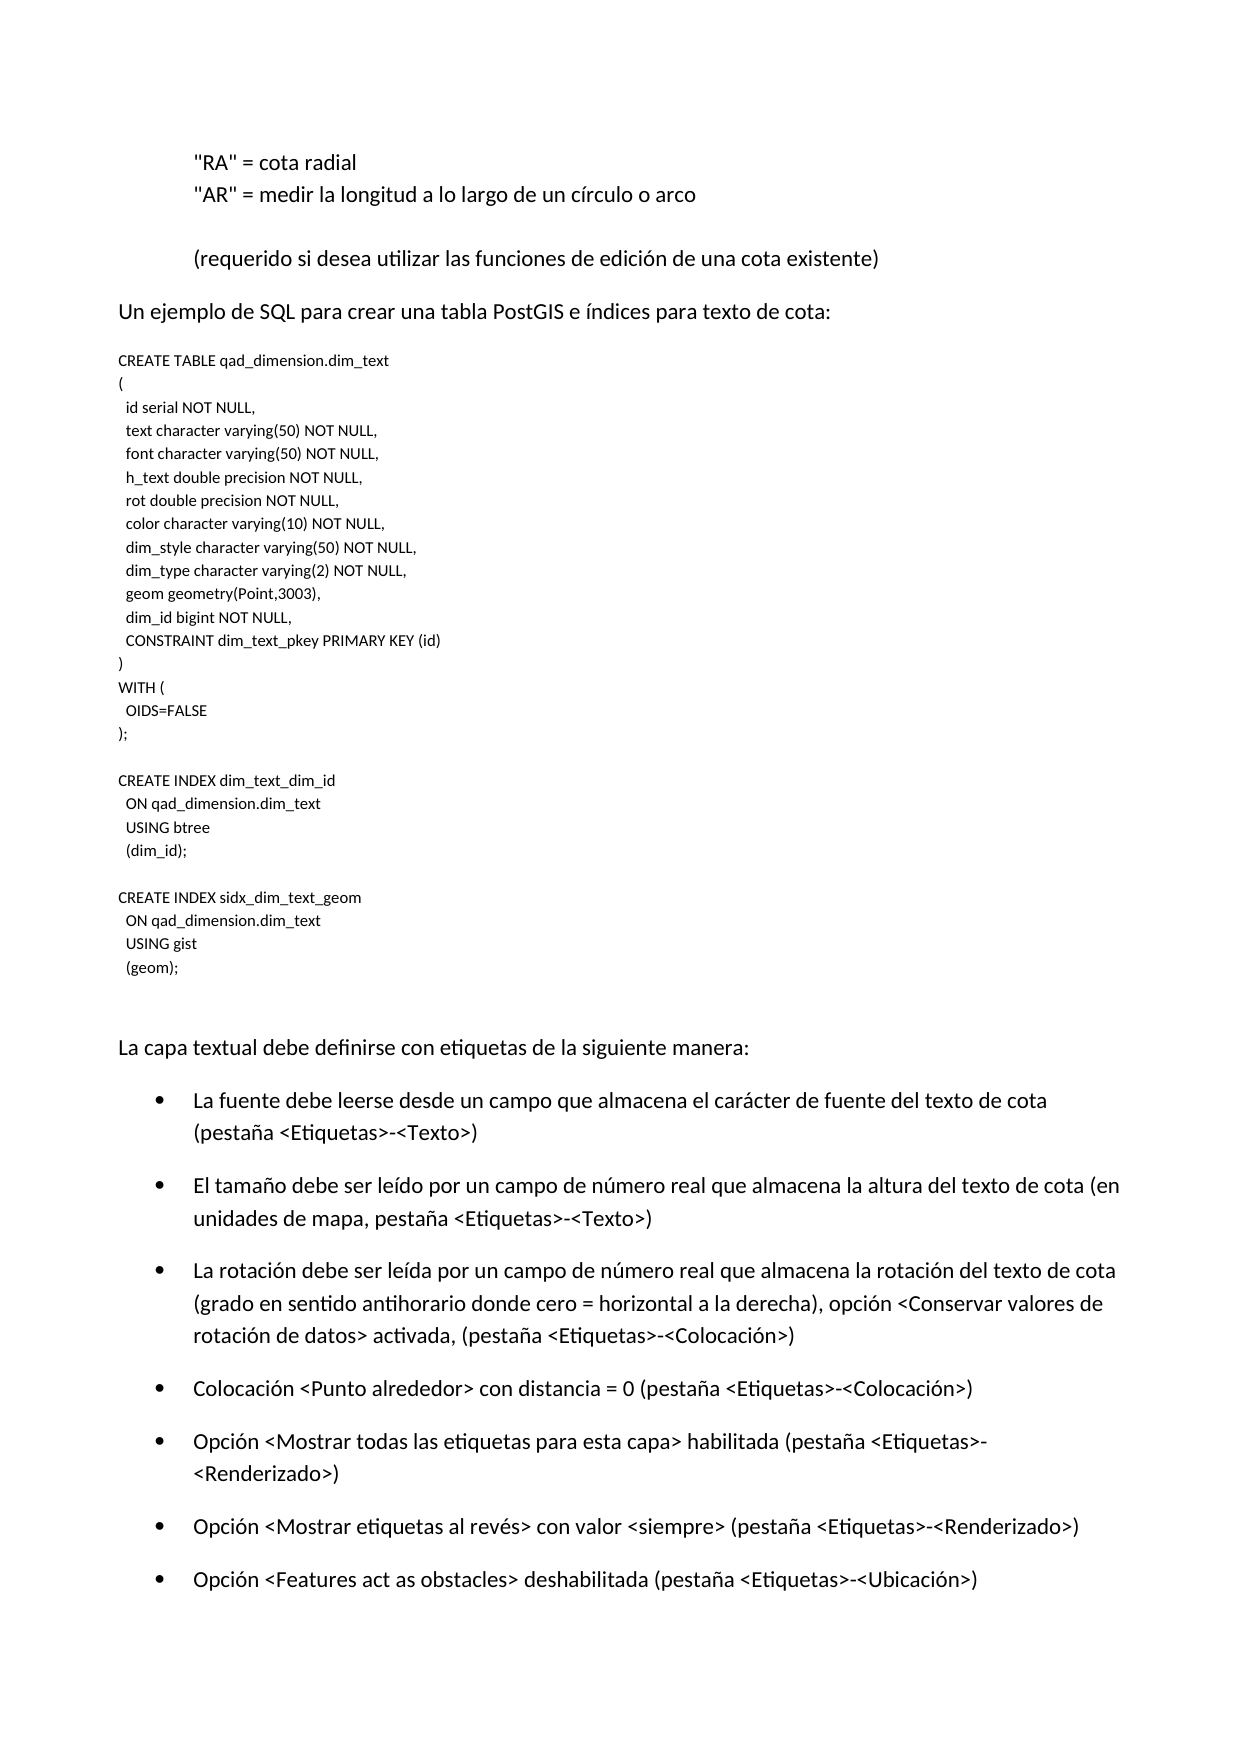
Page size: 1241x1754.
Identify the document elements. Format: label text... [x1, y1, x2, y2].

text dim_id bigint NOT NULL, [118, 607, 1122, 627]
list Opción <Mostrar todas las etiquetas para esta capa> habilitada (pestaña <Etiquetas>-<Renderizado>) [156, 1427, 1122, 1487]
list La fuente debe leerse desde un campo que almacena el carácter de fuente del texto de cota (pestaña <Etiquetas>-<Texto>) [156, 1086, 1122, 1146]
text ) [118, 653, 1122, 674]
text font character varying(50) NOT NULL, [118, 443, 1122, 464]
text USING btree [118, 817, 1122, 837]
text WITH ( [118, 677, 1122, 697]
text id serial NOT NULL, [118, 397, 1122, 417]
text ON qad_dimension.dim_text [118, 793, 1122, 814]
text geom geometry(Point,3003), [118, 583, 1122, 604]
text Un ejemplo de SQL para crear una tabla PostGIS e índices para texto de cota: [118, 297, 1122, 325]
list La rotación debe ser leída por un campo de número real que almacena la rotación del texto de cota (grado en sentido antihorario donde cero = horizontal a la derecha), opción <Conservar valores de rotación de datos> activada, (pestaña <Etiquetas>-<Colocación>) [156, 1257, 1122, 1349]
text (dim_id); [118, 840, 1122, 861]
text dim_type character varying(2) NOT NULL, [118, 560, 1122, 581]
list El tamaño debe ser leído por un campo de número real que almacena la altura del texto de cota (en unidades de mapa, pestaña <Etiquetas>-<Texto>) [156, 1171, 1122, 1232]
text CREATE INDEX sidx_dim_text_geom [118, 887, 1122, 907]
text dim_style character varying(50) NOT NULL, [118, 537, 1122, 557]
text CONSTRAINT dim_text_pkey PRIMARY KEY (id) [118, 630, 1122, 651]
text USING gist [118, 933, 1122, 954]
list Opción <Mostrar etiquetas al revés> con valor <siempre> (pestaña <Etiquetas>-<Renderizado>) [156, 1512, 1122, 1540]
text ( [118, 373, 1122, 394]
text ON qad_dimension.dim_text [118, 910, 1122, 931]
text La capa textual debe definirse con etiquetas de la siguiente manera: [118, 1033, 1122, 1061]
text text character varying(50) NOT NULL, [118, 420, 1122, 441]
text color character varying(10) NOT NULL, [118, 513, 1122, 534]
text h_text double precision NOT NULL, [118, 467, 1122, 487]
list Colocación <Punto alrededor> con distancia = 0 (pestaña <Etiquetas>-<Colocación>) [156, 1374, 1122, 1402]
text CREATE TABLE qad_dimension.dim_text [118, 350, 1122, 371]
text ); [118, 723, 1122, 744]
text OIDS=FALSE [118, 700, 1122, 721]
list "RA" = cota radial "AR" = medir la longitud a lo largo de un círculo o arco (requerido si desea utilizar las funciones de edición de una cota existente) [156, 148, 1122, 272]
list Opción <Features act as obstacles> deshabilitada (pestaña <Etiquetas>-<Ubicación>) [156, 1565, 1122, 1593]
text rot double precision NOT NULL, [118, 490, 1122, 511]
text CREATE INDEX dim_text_dim_id [118, 770, 1122, 791]
text (geom); [118, 957, 1122, 977]
